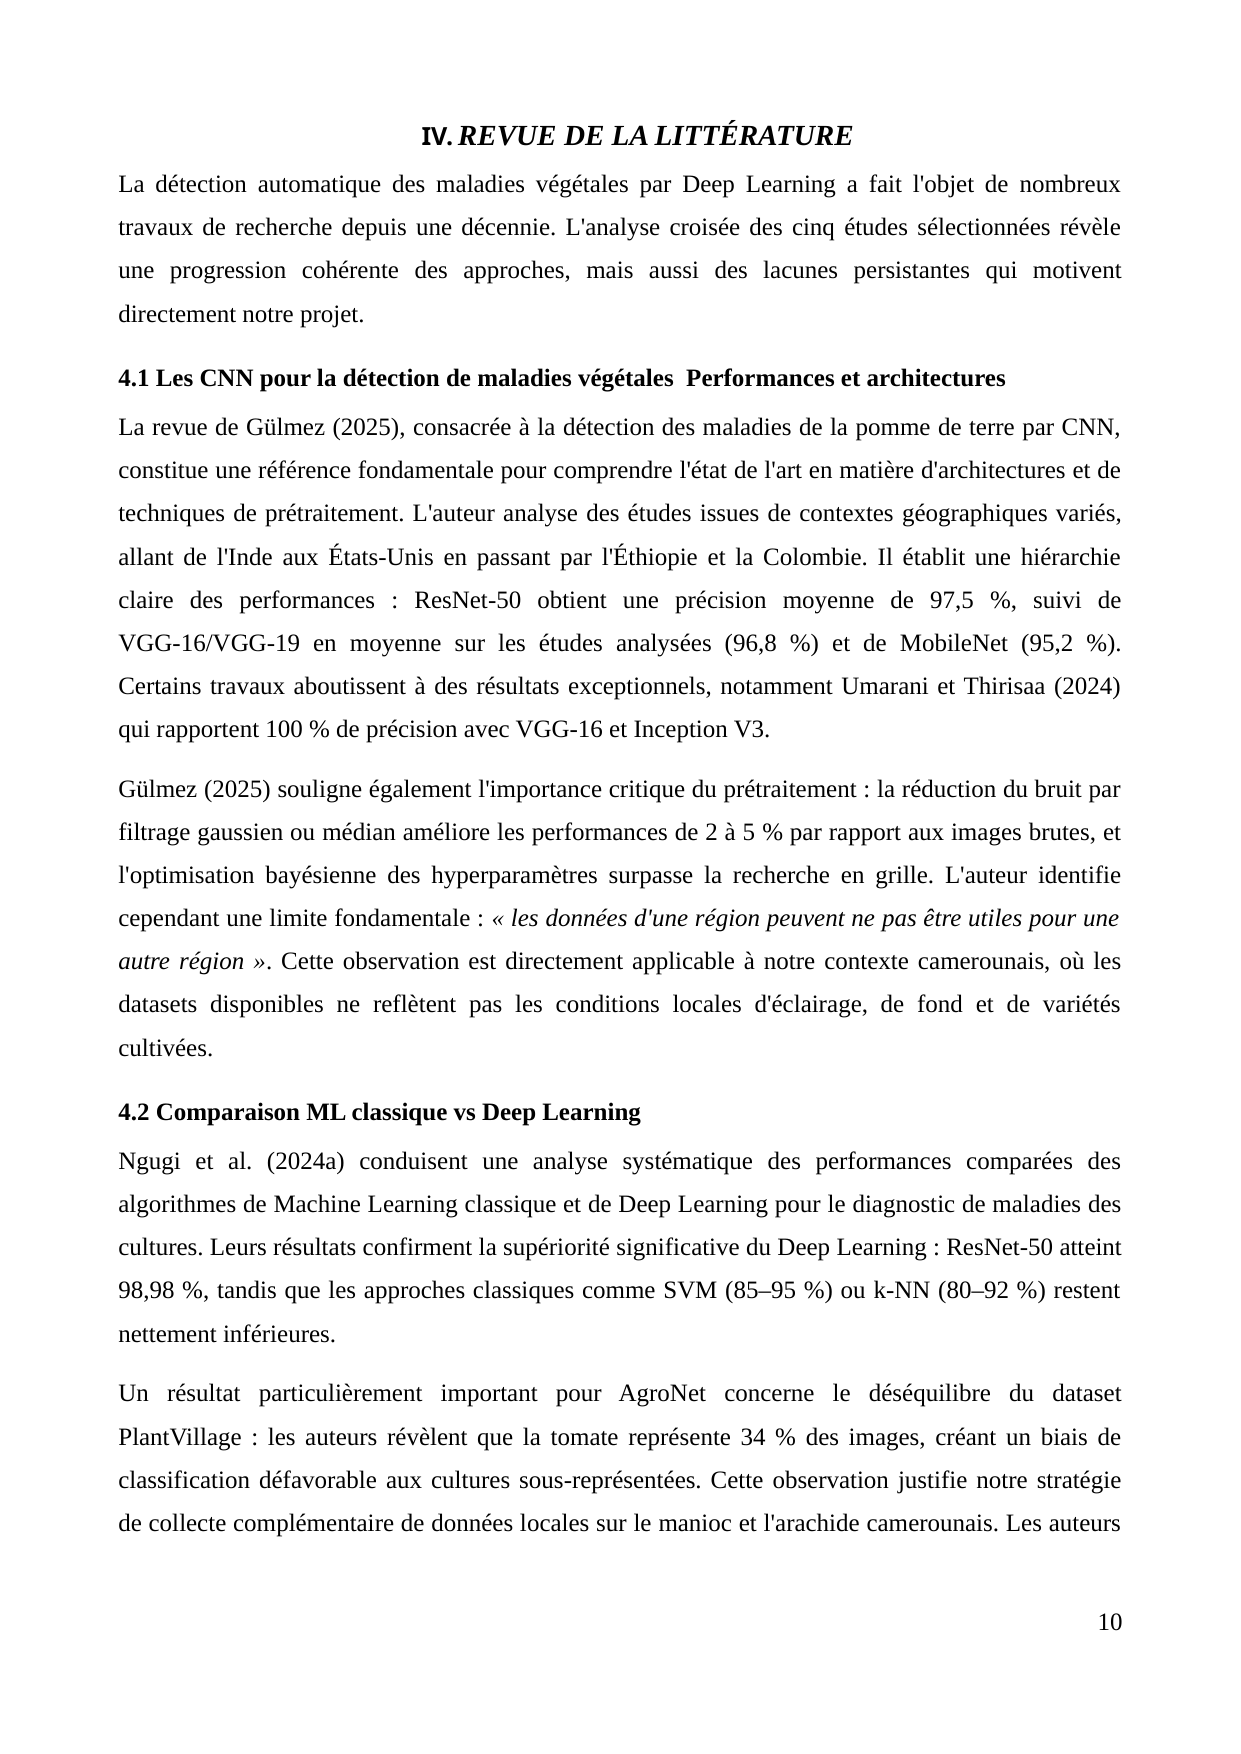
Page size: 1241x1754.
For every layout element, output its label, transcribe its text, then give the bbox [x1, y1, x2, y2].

text La détection automatique des maladies végétales par Deep Learning a fait l'objet de nombreux travaux de recherche depuis une décennie. L'analyse croisée des cinq études sélectionnées révèle une progression cohérente des approches, mais aussi des lacunes persistantes qui motivent directement notre projet. [118, 169, 1122, 327]
text La revue de Gülmez (2025), consacrée à la détection des maladies de la pomme de terre par CNN, constitue une référence fondamentale pour comprendre l'état de l'art en matière d'architectures et de techniques de prétraitement. L'auteur analyse des études issues de contextes géographiques variés, allant de l'Inde aux États-Unis en passant par l'Éthiopie et la Colombie. Il établit une hiérarchie claire des performances : ResNet-50 obtient une précision moyenne de 97,5 %, suivi de VGG-16/VGG-19 en moyenne sur les études analysées (96,8 %) et de MobileNet (95,2 %). Certains travaux aboutissent à des résultats exceptionnels, notamment Umarani et Thirisaa (2024) qui rapportent 100 % de précision avec VGG-16 et Inception V3. [118, 412, 1122, 743]
subtitle REVUE DE LA LITTÉRATURE [118, 118, 1122, 153]
subtitle 4.2 Comparaison ML classique vs Deep Learning [118, 1097, 1122, 1125]
text Gülmez (2025) souligne également l'importance critique du prétraitement : la réduction du bruit par filtrage gaussien ou médian améliore les performances de 2 à 5 % par rapport aux images brutes, et l'optimisation bayésienne des hyperparamètres surpasse la recherche en grille. L'auteur identifie cependant une limite fondamentale : « les données d'une région peuvent ne pas être utiles pour une autre région ». Cette observation est directement applicable à notre contexte camerounais, où les datasets disponibles ne reflètent pas les conditions locales d'éclairage, de fond et de variétés cultivées. [118, 774, 1122, 1061]
text Un résultat particulièrement important pour AgroNet concerne le déséquilibre du dataset PlantVillage : les auteurs révèlent que la tomate représente 34 % des images, créant un biais de classification défavorable aux cultures sous-représentées. Cette observation justifie notre stratégie de collecte complémentaire de données locales sur le manioc et l'arachide camerounais. Les auteurs [118, 1378, 1122, 1537]
subtitle 4.1 Les CNN pour la détection de maladies végétales Performances et architectures [118, 363, 1122, 391]
text Ngugi et al. (2024a) conduisent une analyse systématique des performances comparées des algorithmes de Machine Learning classique et de Deep Learning pour le diagnostic de maladies des cultures. Leurs résultats confirment la supériorité significative du Deep Learning : ResNet-50 atteint 98,98 %, tandis que les approches classiques comme SVM (85–95 %) ou k-NN (80–92 %) restent nettement inférieures. [118, 1146, 1122, 1347]
